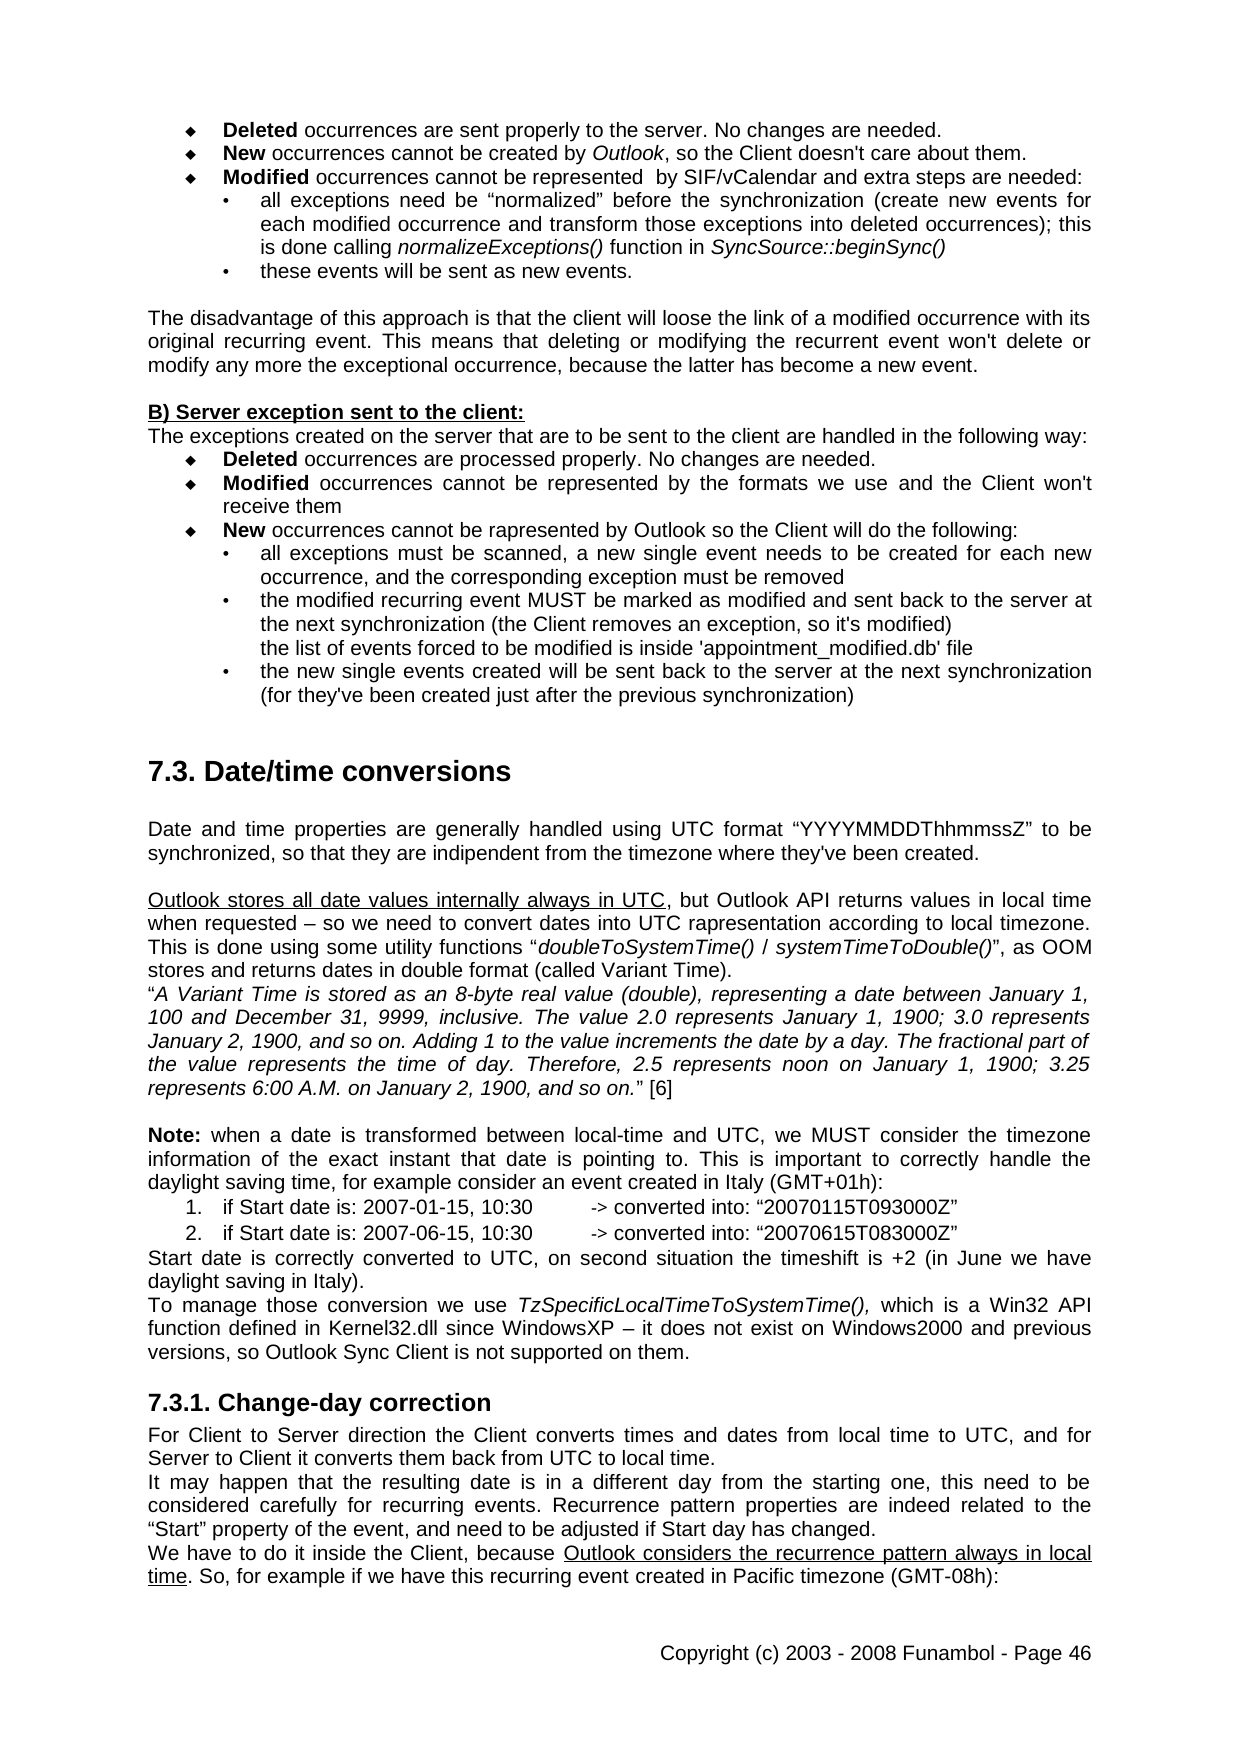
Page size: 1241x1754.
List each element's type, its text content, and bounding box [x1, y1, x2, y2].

list all exceptions must be scanned, a new single event needs to be created for each new occurrence, and the corresponding exception must be removed [223, 542, 1093, 589]
text The exceptions created on the server that are to be sent to the client are handled in the following way: [148, 424, 1093, 448]
list Deleted occurrences are processed properly. No changes are needed. [185, 448, 1093, 471]
text Outlook stores all date values internally always in UTC, but Outlook API returns values in local time when requested – so we need to convert dates into UTC rapresentation according to local timezone. This is done using some utility functions “doubleToSystemTime() / systemTimeToDouble()”, as OOM stores and returns dates in double format (called Variant Time). [148, 888, 1093, 982]
text Date and time properties are generally handled using UTC format “YYYYMMDDThhmmssZ” to be synchronized, so that they are indipendent from the timezone where they've been created. [148, 817, 1093, 864]
list New occurrences cannot be created by Outlook, so the Client doesn't care about them. [185, 142, 1093, 165]
text B) Server exception sent to the client: [148, 401, 1093, 424]
list Modified occurrences cannot be represented by SIF/vCalendar and extra steps are needed: [185, 165, 1093, 189]
text It may happen that the resulting date is in a different day from the starting one, this need to be considered carefully for recurring events. Recurrence pattern properties are indeed related to the “Start” property of the event, and need to be adjusted if Start day has changed. [148, 1470, 1093, 1541]
list the modified recurring event MUST be marked as modified and sent back to the server at the next synchronization (the Client removes an exception, so it's modified) the list of events forced to be modified is inside 'appointment_modified.db' file [223, 589, 1093, 659]
list New occurrences cannot be rapresented by Outlook so the Client will do the following: [185, 518, 1093, 542]
list if Start date is: 2007-06-15, 10:30 -> converted into: “20070615T083000Z” [185, 1220, 1093, 1246]
list if Start date is: 2007-01-15, 10:30 -> converted into: “20070115T093000Z” [185, 1194, 1093, 1220]
text Start date is correctly converted to UTC, on second situation the timeshift is +2 (in June we have daylight saving in Italy). [148, 1246, 1093, 1293]
list the new single events created will be sent back to the server at the next synchronization (for they've been created just after the previous synchronization) [223, 659, 1093, 707]
text “A Variant Time is stored as an 8-byte real value (double), representing a date between January 1, 100 and December 31, 9999, inclusive. The value 2.0 represents January 1, 1900; 3.0 represents January 2, 1900, and so on. Adding 1 to the value increments the date by a day. The fractional part of the value represents the time of day. Therefore, 2.5 represents noon on January 1, 1900; 3.25 represents 6:00 A.M. on January 2, 1900, and so on.” [6] [148, 982, 1093, 1100]
text To manage those conversion we use TzSpecificLocalTimeToSystemTime(), which is a Win32 API function defined in Kernel32.dll since WindowsXP – it does not exist on Windows2000 and previous versions, so Outlook Sync Client is not supported on them. [148, 1293, 1093, 1364]
list Modified occurrences cannot be represented by the formats we use and the Client won't receive them [185, 471, 1093, 518]
subtitle Date/time conversions [148, 755, 1093, 788]
list Deleted occurrences are sent properly to the server. No changes are needed. [185, 118, 1093, 142]
list these events will be sent as new events. [223, 259, 1093, 283]
text Note: when a date is transformed between local-time and UTC, we MUST consider the timezone information of the exact instant that date is pointing to. This is important to correctly handle the daylight saving time, for example consider an event created in Italy (GMT+01h): [148, 1123, 1093, 1194]
list all exceptions need be “normalized” before the synchronization (create new events for each modified occurrence and transform those exceptions into deleted occurrences); this is done calling normalizeExceptions() function in SyncSource::beginSync() [223, 189, 1093, 259]
subtitle Change-day correction [148, 1389, 1093, 1417]
text We have to do it inside the Client, because Outlook considers the recurrence pattern always in local time. So, for example if we have this recurring event created in Pacific timezone (GMT-08h): [148, 1541, 1093, 1588]
text For Client to Server direction the Client converts times and dates from local time to UTC, and for Server to Client it converts them back from UTC to local time. [148, 1423, 1093, 1470]
text The disadvantage of this approach is that the client will loose the link of a modified occurrence with its original recurring event. This means that deleting or modifying the recurrent event won't delete or modify any more the exceptional occurrence, because the latter has become a new event. [148, 306, 1093, 377]
